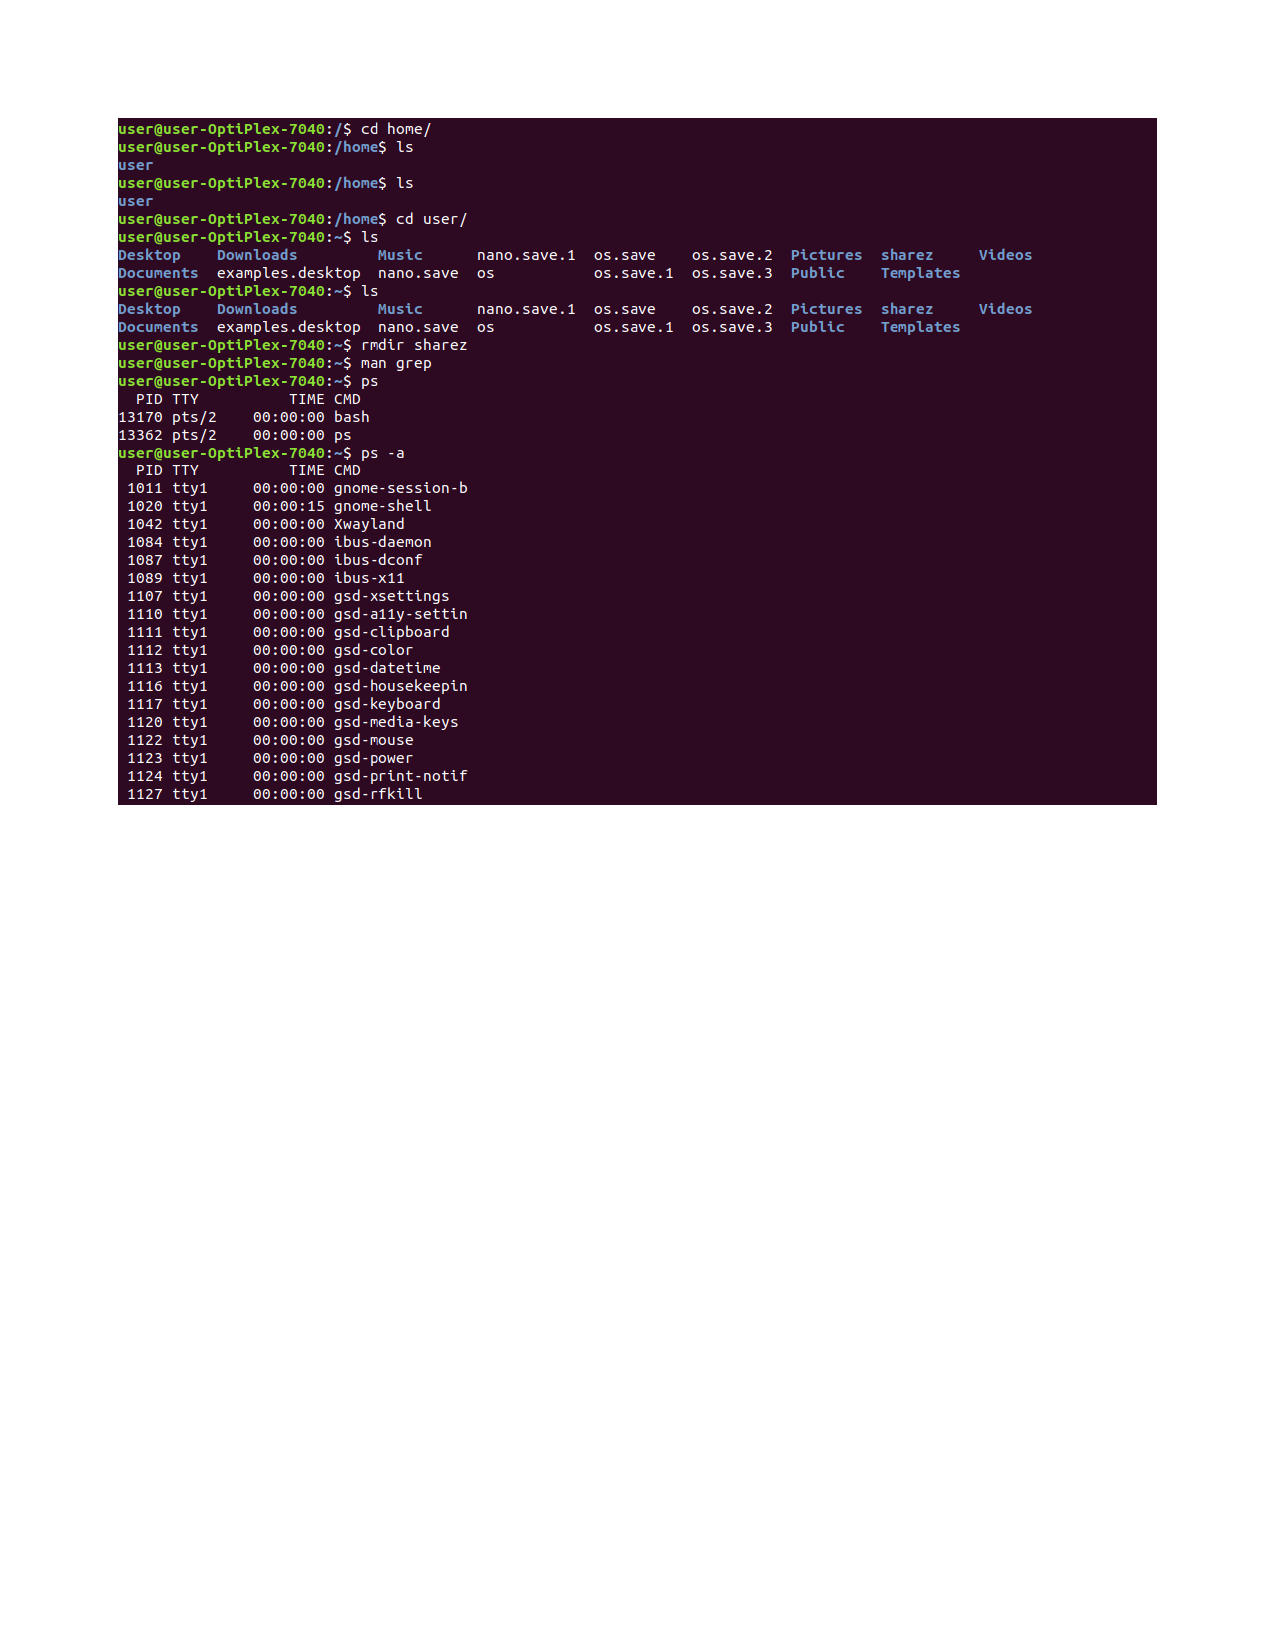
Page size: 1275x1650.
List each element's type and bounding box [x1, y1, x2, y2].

picture [118, 118, 1157, 805]
